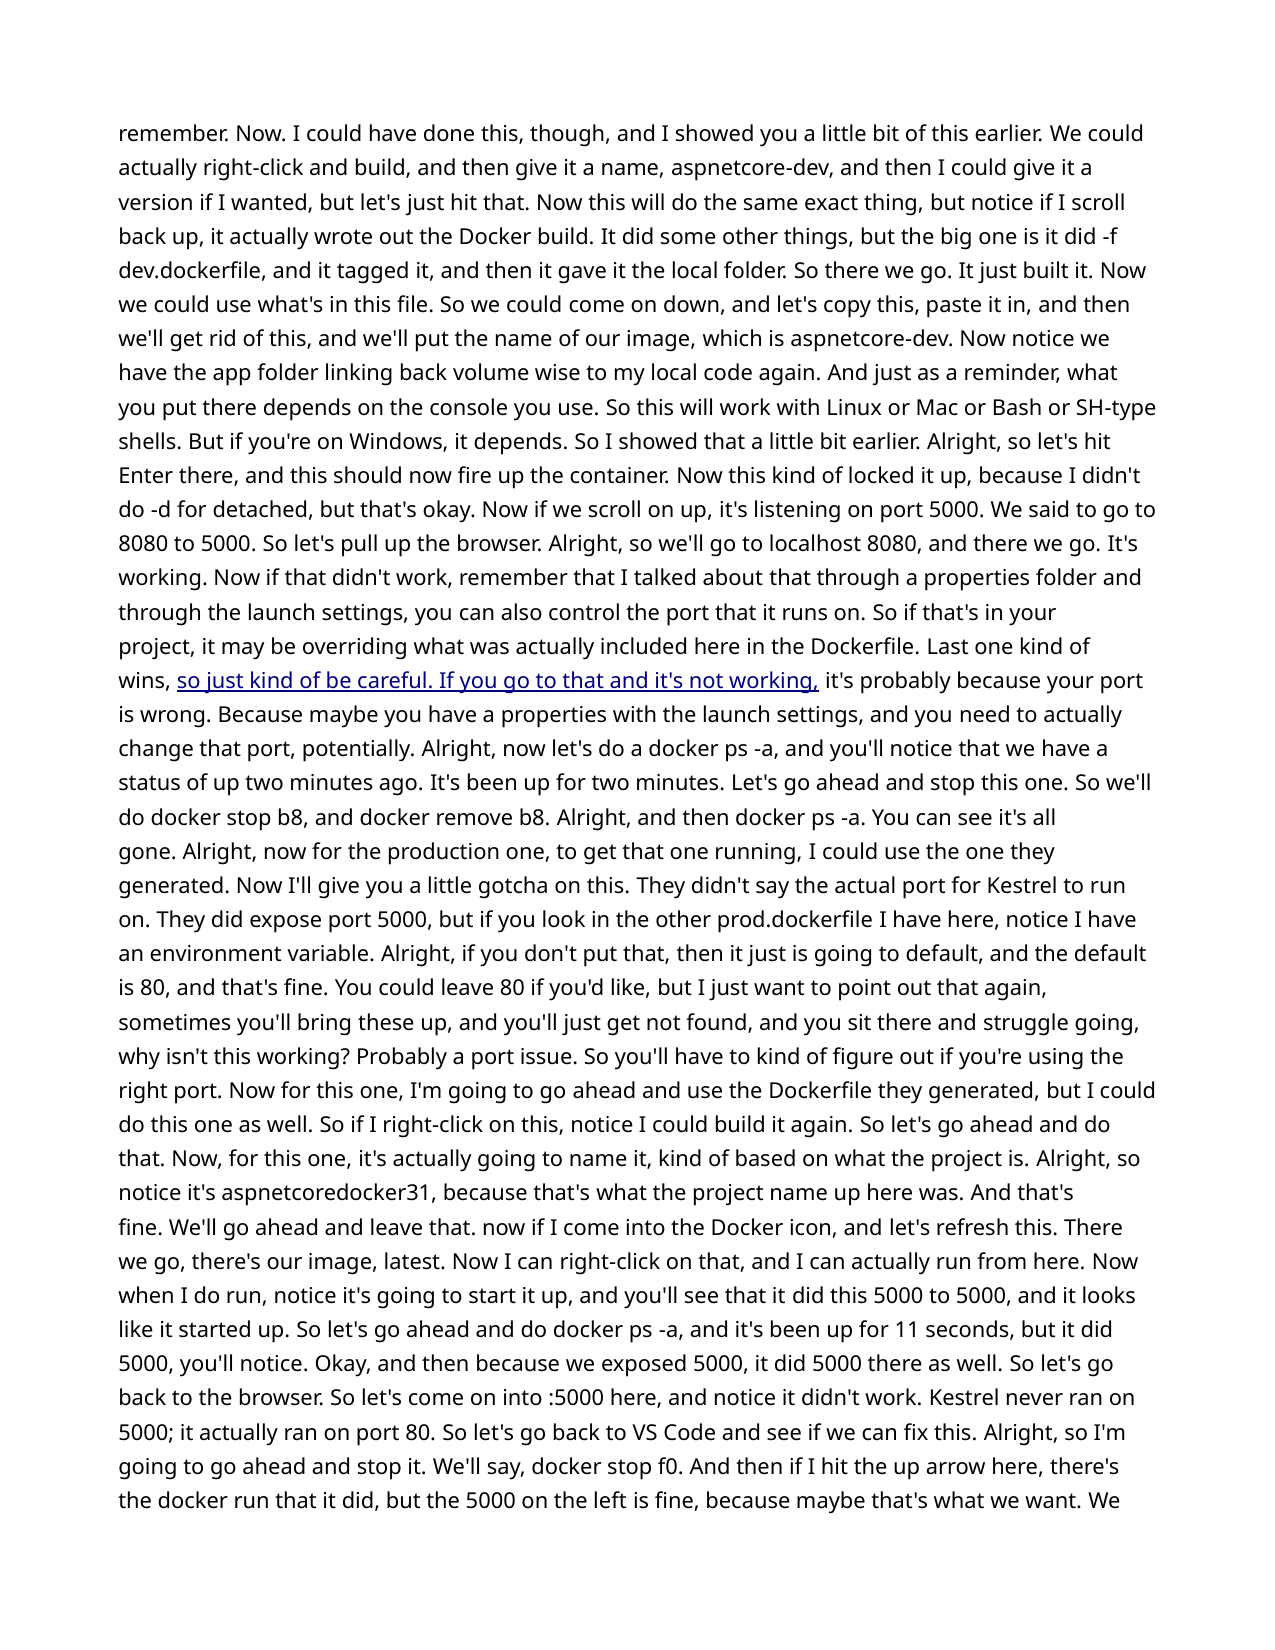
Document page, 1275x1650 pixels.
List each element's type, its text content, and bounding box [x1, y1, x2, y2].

text remember. Now. I could have done this, though, and I showed you a little bit of this earlier. We could actually right‑click and build, and then give it a name, aspnetcore‑dev, and then I could give it a version if I wanted, but let's just hit that. Now this will do the same exact thing, but notice if I scroll back up, it actually wrote out the Docker build. It did some other things, but the big one is it did ‑f dev.dockerfile, and it tagged it, and then it gave it the local folder. So there we go. It just built it. Now we could use what's in this file. So we could come on down, and let's copy this, paste it in, and then we'll get rid of this, and we'll put the name of our image, which is aspnetcore‑dev. Now notice we have the app folder linking back volume wise to my local code again. And just as a reminder, what you put there depends on the console you use. So this will work with Linux or Mac or Bash or SH‑type shells. But if you're on Windows, it depends. So I showed that a little bit earlier. Alright, so let's hit Enter there, and this should now fire up the container. Now this kind of locked it up, because I didn't do ‑d for detached, but that's okay. Now if we scroll on up, it's listening on port 5000. We said to go to 8080 to 5000. So let's pull up the browser. Alright, so we'll go to localhost 8080, and there we go. It's working. Now if that didn't work, remember that I talked about that through a properties folder and through the launch settings, you can also control the port that it runs on. So if that's in your project, it may be overriding what was actually included here in the Dockerfile. Last one kind of wins, so just kind of be careful. If you go to that and it's not working, it's probably because your port is wrong. Because maybe you have a properties with the launch settings, and you need to actually change that port, potentially. Alright, now let's do a docker ps ‑a, and you'll notice that we have a status of up two minutes ago. It's been up for two minutes. Let's go ahead and stop this one. So we'll do docker stop b8, and docker remove b8. Alright, and then docker ps ‑a. You can see it's all gone. Alright, now for the production one, to get that one running, I could use the one they generated. Now I'll give you a little gotcha on this. They didn't say the actual port for Kestrel to run on. They did expose port 5000, but if you look in the other prod.dockerfile I have here, notice I have an environment variable. Alright, if you don't put that, then it just is going to default, and the default is 80, and that's fine. You could leave 80 if you'd like, but I just want to point out that again, sometimes you'll bring these up, and you'll just get not found, and you sit there and struggle going, why isn't this working? Probably a port issue. So you'll have to kind of figure out if you're using the right port. Now for this one, I'm going to go ahead and use the Dockerfile they generated, but I could do this one as well. So if I right‑click on this, notice I could build it again. So let's go ahead and do that. Now, for this one, it's actually going to name it, kind of based on what the project is. Alright, so notice it's aspnetcoredocker31, because that's what the project name up here was. And that's fine. We'll go ahead and leave that. now if I come into the Docker icon, and let's refresh this. There we go, there's our image, latest. Now I can right‑click on that, and I can actually run from here. Now when I do run, notice it's going to start it up, and you'll see that it did this 5000 to 5000, and it looks like it started up. So let's go ahead and do docker ps ‑a, and it's been up for 11 seconds, but it did 5000, you'll notice. Okay, and then because we exposed 5000, it did 5000 there as well. So let's go back to the browser. So let's come on into :5000 here, and notice it didn't work. Kestrel never ran on 5000; it actually ran on port 80. So let's go back to VS Code and see if we can fix this. Alright, so I'm going to go ahead and stop it. We'll say, docker stop f0. And then if I hit the up arrow here, there's the docker run that it did, but the 5000 on the left is fine, because maybe that's what we want. We [118, 118, 1157, 1514]
